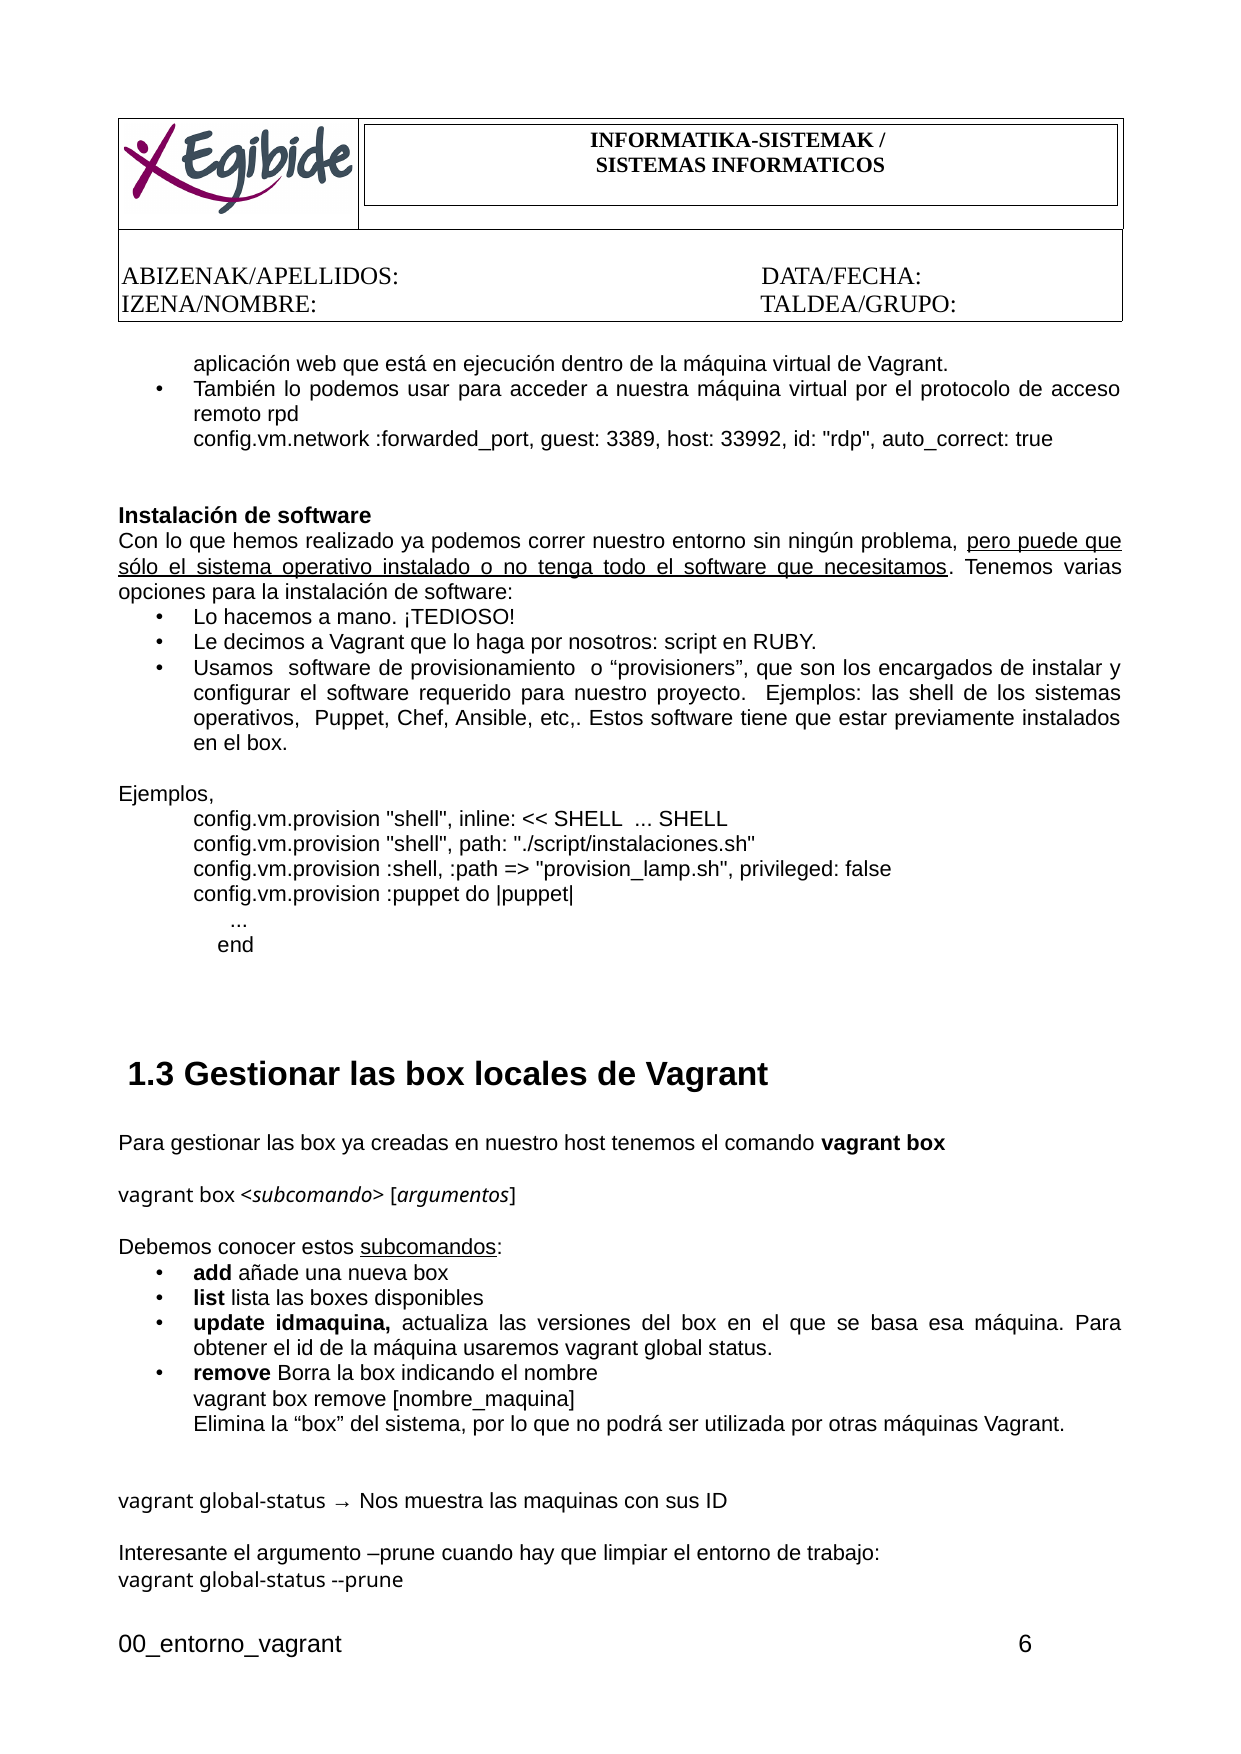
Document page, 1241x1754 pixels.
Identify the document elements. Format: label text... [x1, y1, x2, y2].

text Para gestionar las box ya creadas en nuestro host tenemos el comando vagrant box [118, 1130, 1122, 1155]
text Ejemplos, [118, 780, 1122, 806]
text config.vm.provision :puppet do |puppet| [193, 881, 1122, 906]
text ... [193, 906, 1122, 932]
list También lo podemos usar para acceder a nuestra máquina virtual por el protocolo de acceso remoto rpd [156, 376, 1122, 426]
list vagrant box remove [nombre_maquina] [156, 1385, 1122, 1411]
list Usamos software de provisionamiento o “provisioners”, que son los encargados de instalar y configurar el software requerido para nuestro proyecto. Ejemplos: las shell de los sistemas operativos, Puppet, Chef, Ansible, etc,. Estos software tiene que estar previamente instalados en el box. [156, 654, 1122, 755]
text config.vm.provision :shell, :path => "provision_lamp.sh", privileged: false [193, 856, 1122, 881]
list Elimina la “box” del sistema, por lo que no podrá ser utilizada por otras máquinas Vagrant. [156, 1411, 1122, 1436]
list list lista las boxes disponibles [156, 1284, 1122, 1310]
list Le decimos a Vagrant que lo haga por nosotros: script en RUBY. [156, 629, 1122, 654]
picture [123, 123, 353, 214]
text Con lo que hemos realizado ya podemos correr nuestro entorno sin ningún problema, pero puede que sólo el sistema operativo instalado o no tenga todo el software que necesitamos. Tenemos varias opciones para la instalación de software: [118, 528, 1122, 604]
list add añade una nueva box [156, 1259, 1122, 1284]
list remove Borra la box indicando el nombre [156, 1360, 1122, 1385]
text Instalación de software [118, 502, 1122, 528]
text vagrant global-status → Nos muestra las maquinas con sus ID [118, 1486, 1122, 1515]
text config.vm.provision "shell", path: "./script/instalaciones.sh" [193, 831, 1122, 856]
subtitle Gestionar las box locales de Vagrant [118, 1053, 1122, 1092]
text config.vm.provision "shell", inline: << SHELL ... SHELL [193, 806, 1122, 831]
list config.vm.network :forwarded_port, guest: 3389, host: 33992, id: "rdp", auto_correct: true [156, 426, 1122, 452]
text end [193, 932, 1122, 957]
text vagrant global-status --prune [118, 1565, 1122, 1593]
list Lo hacemos a mano. ¡TEDIOSO! [156, 604, 1122, 629]
text Interesante el argumento –prune cuando hay que limpiar el entorno de trabajo: [118, 1540, 1122, 1565]
list aplicación web que está en ejecución dentro de la máquina virtual de Vagrant. [156, 351, 1122, 376]
text vagrant box <subcomando> [argumentos] [118, 1180, 1122, 1209]
list update idmaquina, actualiza las versiones del box en el que se basa esa máquina. Para obtener el id de la máquina usaremos vagrant global status. [156, 1310, 1122, 1360]
text Debemos conocer estos subcomandos: [118, 1234, 1122, 1259]
